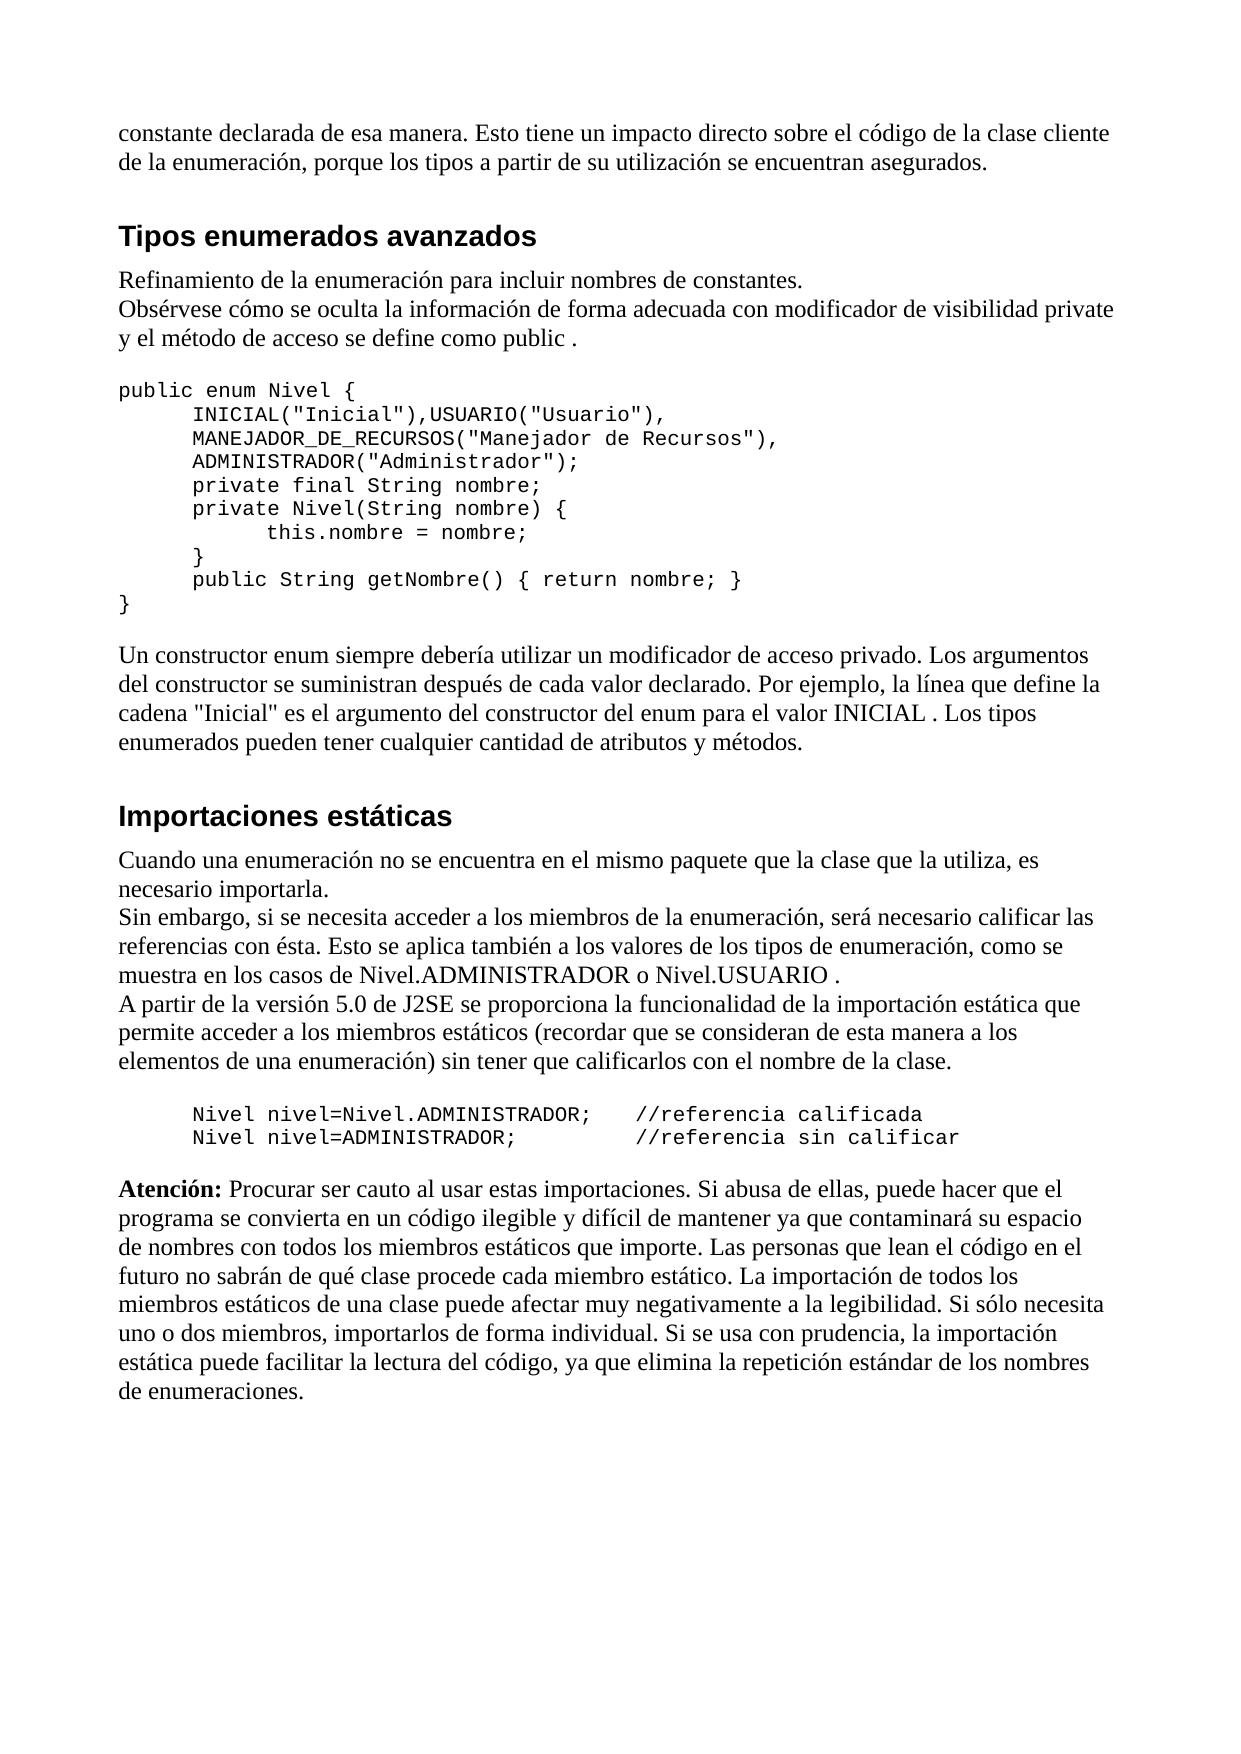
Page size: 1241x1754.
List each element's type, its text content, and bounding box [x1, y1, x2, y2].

subtitle Tipos enumerados avanzados [118, 219, 1122, 253]
text A partir de la versión 5.0 de J2SE se proporciona la funcionalidad de la importación estática que [118, 989, 1122, 1017]
subtitle Importaciones estáticas [118, 799, 1122, 832]
text } [118, 546, 1122, 569]
text Nivel nivel=ADMINISTRADOR; //referencia sin calificar [118, 1127, 1122, 1151]
text INICIAL("Inicial"),USUARIO("Usuario"), [118, 404, 1122, 427]
text de enumeraciones. [118, 1376, 1122, 1404]
text permite acceder a los miembros estáticos (recordar que se consideran de esta manera a los elementos de una enumeración) sin tener que calificarlos con el nombre de la clase. [118, 1017, 1122, 1075]
text programa se convierta en un código ilegible y difícil de mantener ya que contaminará su espacio [118, 1203, 1122, 1232]
text Cuando una enumeración no se encuentra en el mismo paquete que la clase que la utiliza, es necesario importarla. [118, 845, 1122, 902]
text Nivel nivel=Nivel.ADMINISTRADOR; //referencia calificada [118, 1104, 1122, 1127]
text public String getNombre() { return nombre; } [118, 569, 1122, 593]
text this.nombre = nombre; [118, 522, 1122, 546]
text Sin embargo, si se necesita acceder a los miembros de la enumeración, será necesario calificar las [118, 902, 1122, 931]
text } [118, 593, 1122, 617]
text Atención: Procurar ser cauto al usar estas importaciones. Si abusa de ellas, puede hacer que el [118, 1174, 1122, 1203]
text private Nivel(String nombre) { [118, 498, 1122, 522]
text private final String nombre; [118, 475, 1122, 498]
text de nombres con todos los miembros estáticos que importe. Las personas que lean el código en el [118, 1232, 1122, 1261]
text Refinamiento de la enumeración para incluir nombres de constantes. [118, 265, 1122, 294]
text constante declarada de esa manera. Esto tiene un impacto directo sobre el código de la clase cliente de la enumeración, porque los tipos a partir de su utilización se encuentran asegurados. [118, 118, 1122, 176]
text estática puede facilitar la lectura del código, ya que elimina la repetición estándar de los nombres [118, 1347, 1122, 1376]
text MANEJADOR_DE_RECURSOS("Manejador de Recursos"), ADMINISTRADOR("Administrador"); [118, 427, 1122, 475]
text referencias con ésta. Esto se aplica también a los valores de los tipos de enumeración, como se muestra en los casos de Nivel.ADMINISTRADOR o Nivel.USUARIO . [118, 931, 1122, 989]
text public enum Nivel { [118, 380, 1122, 404]
text futuro no sabrán de qué clase procede cada miembro estático. La importación de todos los miembros estáticos de una clase puede afectar muy negativamente a la legibilidad. Si sólo necesita [118, 1261, 1122, 1318]
text Obsérvese cómo se oculta la información de forma adecuada con modificador de visibilidad private y el método de acceso se define como public . [118, 294, 1122, 351]
text uno o dos miembros, importarlos de forma individual. Si se usa con prudencia, la importación [118, 1318, 1122, 1347]
text Un constructor enum siempre debería utilizar un modificador de acceso privado. Los argumentos del constructor se suministran después de cada valor declarado. Por ejemplo, la línea que define la cadena "Inicial" es el argumento del constructor del enum para el valor INICIAL . Los tipos enumerados pueden tener cualquier cantidad de atributos y métodos. [118, 640, 1122, 755]
